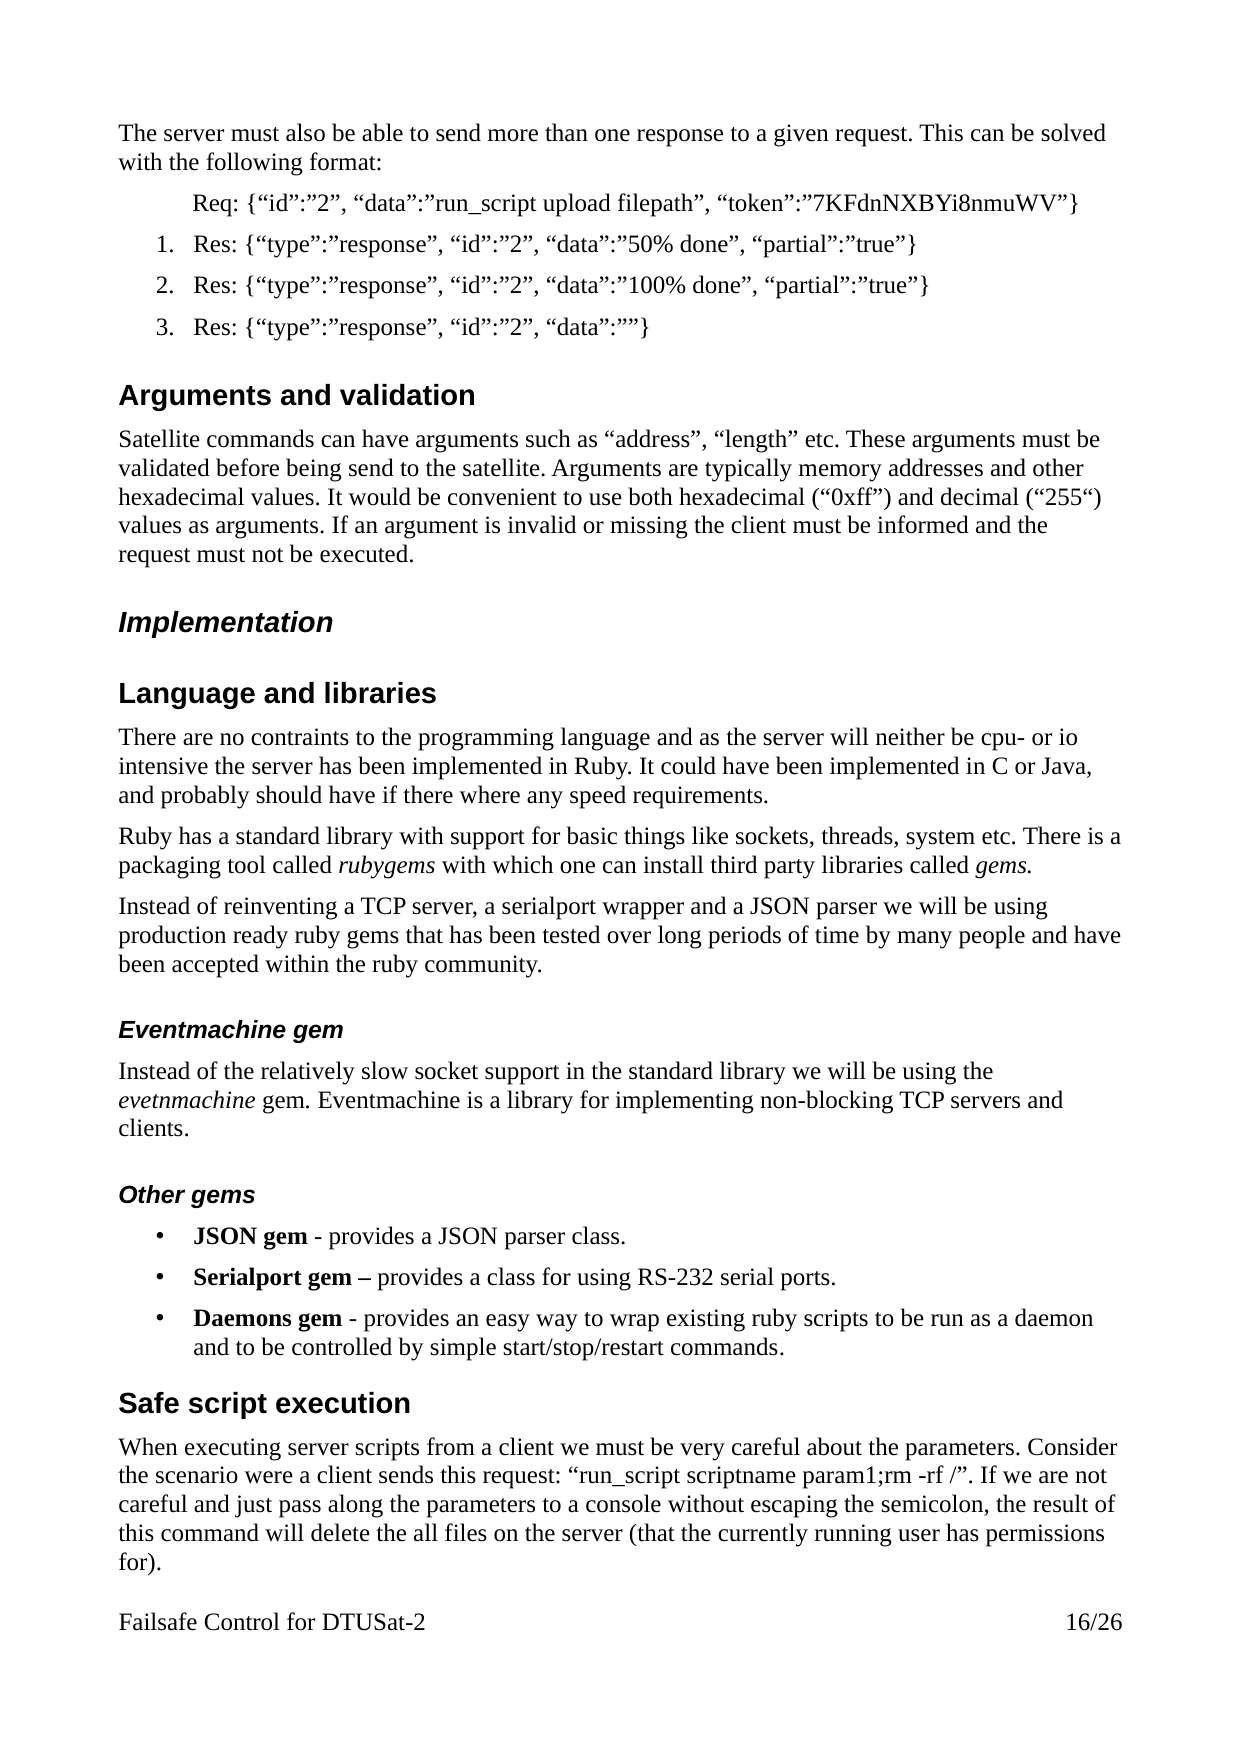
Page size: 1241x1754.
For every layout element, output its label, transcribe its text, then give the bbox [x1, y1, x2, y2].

list Res: {“type”:”response”, “id”:”2”, “data”:”50% done”, “partial”:”true”} [156, 229, 1122, 258]
subtitle Other gems [118, 1180, 1122, 1208]
list Daemons gem - provides an easy way to wrap existing ruby scripts to be run as a daemon and to be controlled by simple start/stop/restart commands. [156, 1303, 1122, 1361]
text Satellite commands can have arguments such as “address”, “length” etc. These arguments must be validated before being send to the satellite. Arguments are typically memory addresses and other hexadecimal values. It would be convenient to use both hexadecimal (“0xff”) and decimal (“255“) values as arguments. If an argument is invalid or missing the client must be informed and the request must not be executed. [118, 424, 1122, 568]
subtitle Eventmachine gem [118, 1015, 1122, 1043]
text There are no contraints to the programming language and as the server will neither be cpu- or io intensive the server has been implemented in Ruby. It could have been implemented in C or Java, and probably should have if there where any speed requirements. [118, 722, 1122, 809]
list Serialport gem – provides a class for using RS-232 serial ports. [156, 1262, 1122, 1291]
subtitle Language and libraries [118, 676, 1122, 710]
subtitle Arguments and validation [118, 378, 1122, 412]
list Res: {“type”:”response”, “id”:”2”, “data”:”100% done”, “partial”:”true”} [156, 271, 1122, 299]
text Req: {“id”:”2”, “data”:”run_script upload filepath”, “token”:”7KFdnNXBYi8nmuWV”} [118, 188, 1122, 217]
list JSON gem - provides a JSON parser class. [156, 1221, 1122, 1249]
list Res: {“type”:”response”, “id”:”2”, “data”:””} [156, 312, 1122, 341]
text Ruby has a standard library with support for basic things like sockets, threads, system etc. There is a packaging tool called rubygems with which one can install third party libraries called gems. [118, 821, 1122, 879]
subtitle Implementation [118, 605, 1122, 639]
subtitle Safe script execution [118, 1386, 1122, 1419]
text Instead of reinventing a TCP server, a serialport wrapper and a JSON parser we will be using production ready ruby gems that has been tested over long periods of time by many people and have been accepted within the ruby community. [118, 891, 1122, 977]
text Instead of the relatively slow socket support in the standard library we will be using the evetnmachine gem. Eventmachine is a library for implementing non-blocking TCP servers and clients. [118, 1056, 1122, 1142]
text The server must also be able to send more than one response to a given request. This can be solved with the following format: [118, 118, 1122, 176]
text When executing server scripts from a client we must be very careful about the parameters. Consider the scenario were a client sends this request: “run_script scriptname param1;rm -rf /”. If we are not careful and just pass along the parameters to a console without escaping the semicolon, the result of this command will delete the all files on the server (that the currently running user has permissions for). [118, 1432, 1122, 1576]
